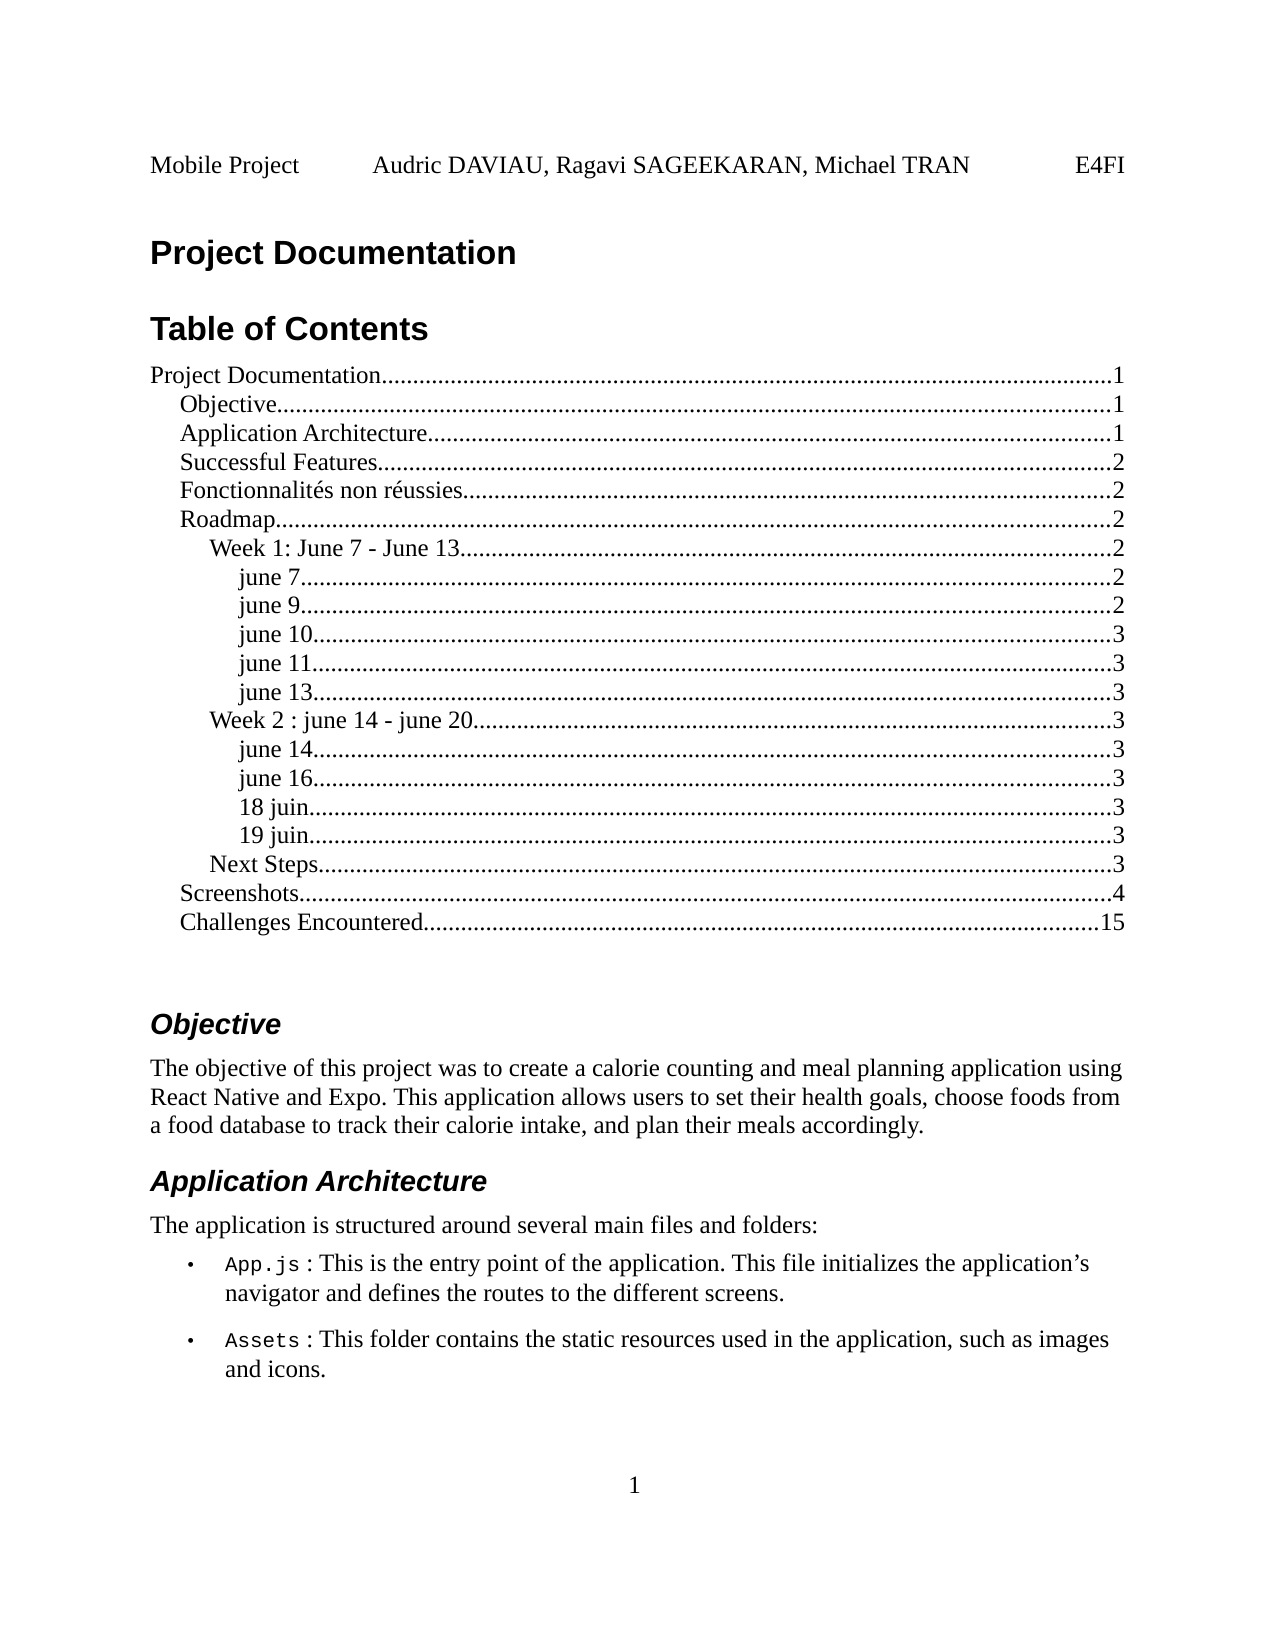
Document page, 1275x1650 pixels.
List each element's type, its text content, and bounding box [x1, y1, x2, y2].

text june 14 3 [238, 734, 1125, 763]
text 18 juin 3 [238, 792, 1125, 820]
text The application is structured around several main files and folders: [150, 1210, 1125, 1239]
text Fonctionnalités non réussies 2 [179, 475, 1125, 504]
subtitle Application Architecture [150, 1164, 1125, 1198]
text june 11 3 [238, 648, 1125, 677]
subtitle Project Documentation [150, 233, 1125, 272]
text Roadmap 2 [179, 504, 1125, 533]
text Challenges Encountered 15 [179, 907, 1125, 935]
text Project Documentation 1 [150, 360, 1125, 389]
text The objective of this project was to create a calorie counting and meal planning application using React Native and Expo. This application allows users to set their health goals, choose foods from a food database to track their calorie intake, and plan their meals accordingly. [150, 1053, 1125, 1139]
text june 7 2 [238, 562, 1125, 590]
text Objective 1 [179, 389, 1125, 418]
text Application Architecture 1 [179, 418, 1125, 447]
list App.js : This is the entry point of the application. This file initializes the application’s navigator and defines the routes to the different screens. [187, 1248, 1125, 1306]
text Successful Features 2 [179, 447, 1125, 475]
text Next Steps 3 [209, 849, 1125, 878]
subtitle Table of Contents [150, 309, 1125, 348]
text Week 2 : june 14 - june 20 3 [209, 705, 1125, 734]
subtitle Objective [150, 1007, 1125, 1041]
text june 10 3 [238, 619, 1125, 648]
text june 13 3 [238, 677, 1125, 705]
text Screenshots 4 [179, 878, 1125, 907]
text june 9 2 [238, 590, 1125, 619]
text june 16 3 [238, 763, 1125, 792]
text Week 1: June 7 - June 13 2 [209, 533, 1125, 562]
list Assets : This folder contains the static resources used in the application, such as images and icons. [187, 1324, 1125, 1383]
text 19 juin 3 [238, 820, 1125, 849]
